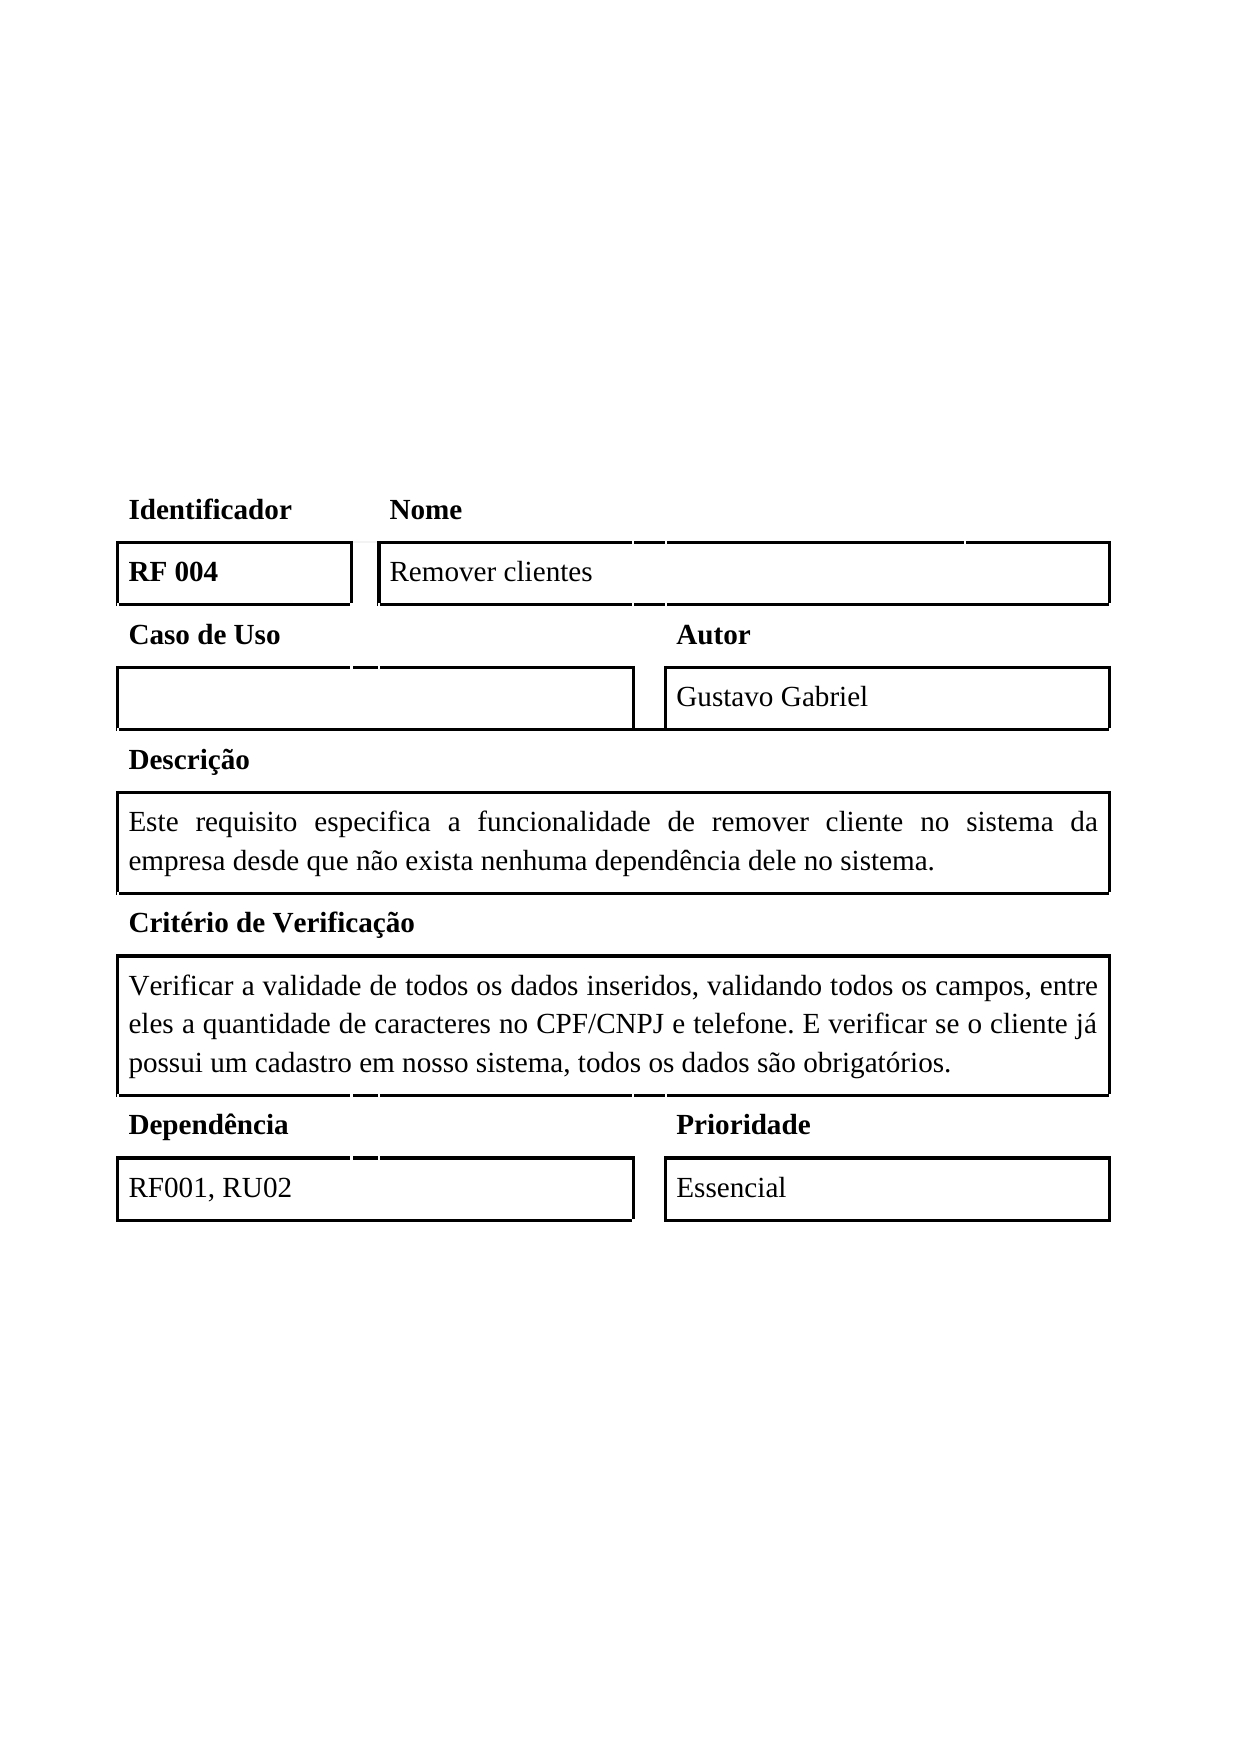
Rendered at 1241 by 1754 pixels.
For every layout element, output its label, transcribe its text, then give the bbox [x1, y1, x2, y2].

table_header [634, 481, 665, 541]
table_cell [119, 669, 632, 728]
table_header [353, 481, 378, 541]
table_cell Critério de Verificação [119, 895, 1109, 954]
table_cell RF 004 [119, 544, 350, 603]
table_cell [353, 1097, 378, 1156]
table_cell [353, 605, 378, 666]
table_cell Essencial [667, 1160, 1108, 1219]
table_cell RF001, RU02 [119, 1160, 632, 1219]
table_cell Gustavo Gabriel [667, 669, 1108, 728]
table_cell Verificar a validade de todos os dados inseridos, validando todos os campos, entre eles a quantidade de caracteres no CPF/CNPJ e telefone. E verificar se o cliente já possui um cadastro em nosso sistema, todos os dados são obrigatórios. [119, 958, 1108, 1094]
table_header [966, 481, 1109, 541]
table_header [667, 481, 964, 541]
table_cell [380, 1097, 632, 1156]
table_cell Remover clientes [381, 544, 1108, 603]
table_cell [635, 669, 664, 728]
table_cell Caso de Uso [119, 606, 350, 666]
table_cell [634, 606, 665, 666]
table_cell Dependência [119, 1097, 350, 1156]
table_cell [634, 1097, 665, 1156]
table_header Nome [380, 481, 632, 541]
table_cell [380, 606, 632, 666]
table_cell Descrição [119, 731, 1109, 791]
table_cell [635, 1160, 664, 1219]
table_cell [353, 543, 377, 603]
table_cell Autor [667, 606, 1109, 666]
table_header Identificador [119, 481, 350, 541]
table_cell Prioridade [667, 1097, 1109, 1156]
table_cell Este requisito especifica a funcionalidade de remover cliente no sistema da empresa desde que não exista nenhuma dependência dele no sistema. [119, 794, 1108, 892]
